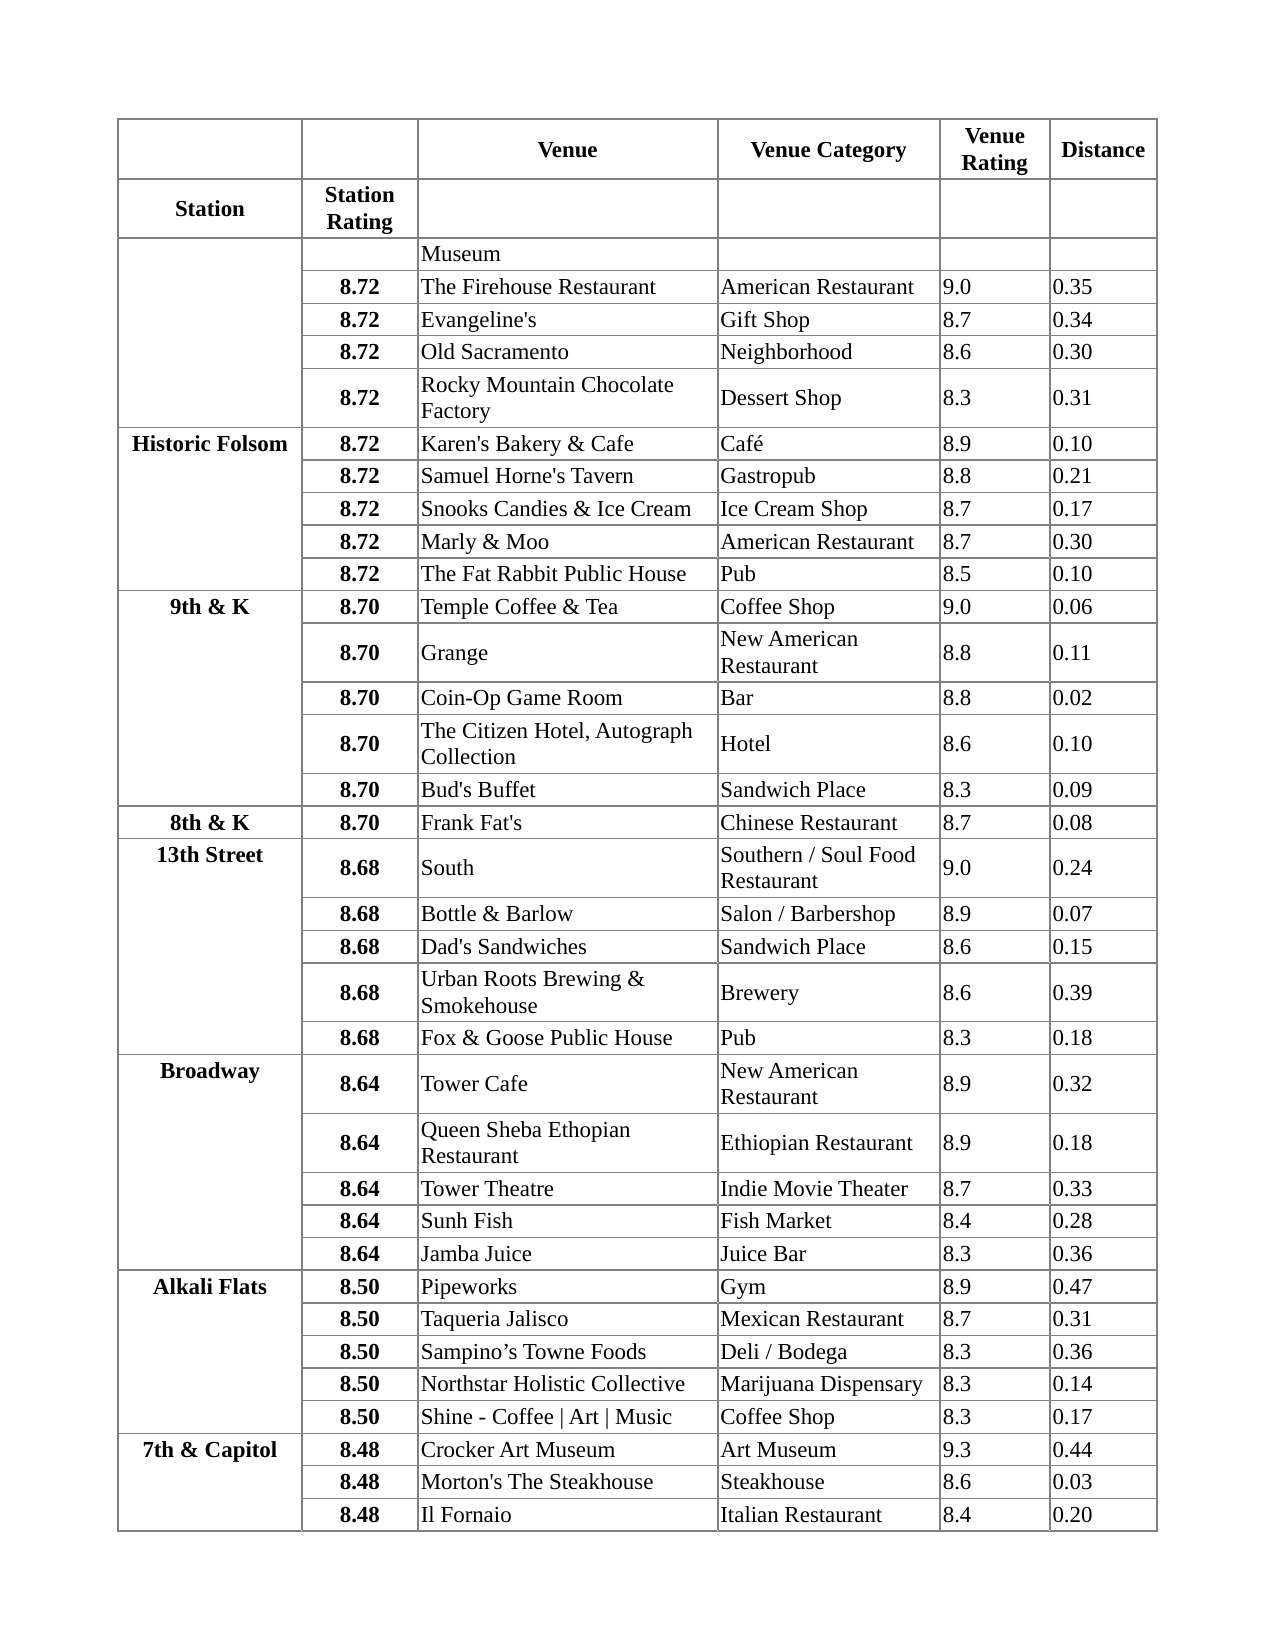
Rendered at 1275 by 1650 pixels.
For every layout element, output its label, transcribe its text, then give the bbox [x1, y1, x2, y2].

table_cell Salon / Barbershop [719, 898, 939, 929]
table_cell Karen's Bakery & Cafe [419, 428, 717, 459]
table_cell Gift Shop [719, 304, 939, 335]
table_header [303, 120, 417, 178]
table_cell 8.3 [941, 1022, 1049, 1054]
table_cell 0.35 [1051, 271, 1156, 302]
table_cell 8.4 [941, 1206, 1049, 1237]
table_cell 8.5 [941, 559, 1049, 589]
table_cell 8.6 [941, 1466, 1049, 1498]
table_cell Neighborhood [719, 336, 939, 368]
table_cell Coffee Shop [719, 591, 939, 622]
table_cell Bud's Buffet [419, 774, 717, 805]
table_cell 0.14 [1051, 1369, 1156, 1400]
table_cell 8.8 [941, 461, 1049, 492]
table_cell 0.18 [1051, 1022, 1156, 1054]
table_cell Dessert Shop [719, 369, 939, 427]
table_cell 8.64 [303, 1206, 417, 1237]
table_cell 0.10 [1051, 428, 1156, 459]
table_cell 8.72 [303, 336, 417, 368]
table_cell Indie Movie Theater [719, 1173, 939, 1204]
table_cell 0.08 [1051, 807, 1156, 838]
table_cell 8.68 [303, 931, 417, 962]
table_cell 8.6 [941, 715, 1049, 773]
table_cell 8.50 [303, 1401, 417, 1432]
table_cell [941, 239, 1049, 270]
table_cell 8.70 [303, 624, 417, 681]
table_cell Shine - Coffee | Art | Music [419, 1401, 717, 1432]
table_cell 0.10 [1051, 715, 1156, 773]
table_cell 8.50 [303, 1369, 417, 1400]
table_cell Sampino’s Towne Foods [419, 1336, 717, 1367]
table_cell [1051, 180, 1156, 237]
table_cell Rocky Mountain Chocolate Factory [419, 369, 717, 427]
table_cell 0.15 [1051, 931, 1156, 962]
table_cell South [419, 839, 717, 897]
table_cell 8.72 [303, 428, 417, 459]
table_cell 0.06 [1051, 591, 1156, 622]
table_cell 8.3 [941, 774, 1049, 805]
table_cell Hotel [719, 715, 939, 773]
table_cell 8.70 [303, 807, 417, 838]
table_cell 8.70 [303, 715, 417, 773]
table_cell 0.07 [1051, 898, 1156, 929]
table_cell 0.36 [1051, 1336, 1156, 1367]
table_header Venue [419, 120, 717, 178]
table_cell 8.4 [941, 1499, 1049, 1530]
table_cell Coin-Op Game Room [419, 683, 717, 714]
table_cell [119, 239, 301, 427]
table_cell 8.72 [303, 526, 417, 557]
table_cell 8.9 [941, 428, 1049, 459]
table_cell 8.3 [941, 1238, 1049, 1269]
table_cell [941, 180, 1049, 237]
table_cell Marijuana Dispensary [719, 1369, 939, 1400]
table_cell 8.50 [303, 1336, 417, 1367]
table_cell 0.10 [1051, 559, 1156, 589]
table_cell 0.31 [1051, 369, 1156, 427]
table_cell 8.9 [941, 898, 1049, 929]
table_cell Sunh Fish [419, 1206, 717, 1237]
table_cell 0.36 [1051, 1238, 1156, 1269]
table_cell Tower Theatre [419, 1173, 717, 1204]
table_cell Ice Cream Shop [719, 493, 939, 524]
table_cell Pub [719, 1022, 939, 1054]
table_cell 0.30 [1051, 526, 1156, 557]
table_cell 0.21 [1051, 461, 1156, 492]
table_header [119, 120, 301, 178]
table_cell Bar [719, 683, 939, 714]
table_cell 0.11 [1051, 624, 1156, 681]
table_cell Crocker Art Museum [419, 1434, 717, 1465]
table_cell Northstar Holistic Collective [419, 1369, 717, 1400]
table_cell Brewery [719, 964, 939, 1021]
table_cell 8.48 [303, 1499, 417, 1530]
table_cell Steakhouse [719, 1466, 939, 1498]
table_cell 0.18 [1051, 1114, 1156, 1172]
table_cell 8.6 [941, 964, 1049, 1021]
table_cell 8.9 [941, 1055, 1049, 1113]
table_cell Fox & Goose Public House [419, 1022, 717, 1054]
table_cell Café [719, 428, 939, 459]
table_cell 8.3 [941, 1401, 1049, 1432]
table_cell American Restaurant [719, 526, 939, 557]
table_cell 8.64 [303, 1238, 417, 1269]
table_cell 8th & K [119, 807, 301, 838]
table_cell 0.02 [1051, 683, 1156, 714]
table_cell Gym [719, 1271, 939, 1302]
table_cell Queen Sheba Ethopian Restaurant [419, 1114, 717, 1172]
table_cell American Restaurant [719, 271, 939, 302]
table_cell Morton's The Steakhouse [419, 1466, 717, 1498]
table_cell 8.7 [941, 807, 1049, 838]
table_cell Evangeline's [419, 304, 717, 335]
table_cell Taqueria Jalisco [419, 1304, 717, 1334]
table_cell The Fat Rabbit Public House [419, 559, 717, 589]
table_cell 0.17 [1051, 1401, 1156, 1432]
table_cell 8.72 [303, 369, 417, 427]
table_cell 8.64 [303, 1173, 417, 1204]
table_cell 8.68 [303, 839, 417, 897]
table_header Venue Category [719, 120, 939, 178]
table_cell 8.64 [303, 1055, 417, 1113]
table_cell 8.48 [303, 1466, 417, 1498]
table_cell 7th & Capitol [119, 1434, 301, 1530]
table_cell 8.72 [303, 304, 417, 335]
table_cell 8.70 [303, 683, 417, 714]
table_cell 8.72 [303, 493, 417, 524]
table_cell Ethiopian Restaurant [719, 1114, 939, 1172]
table_cell Pub [719, 559, 939, 589]
table_cell 8.8 [941, 683, 1049, 714]
table_cell 0.30 [1051, 336, 1156, 368]
table_cell 0.31 [1051, 1304, 1156, 1334]
table_cell [419, 180, 717, 237]
table_cell 0.20 [1051, 1499, 1156, 1530]
table_cell 8.9 [941, 1114, 1049, 1172]
table_cell 8.68 [303, 1022, 417, 1054]
table_cell 8.70 [303, 774, 417, 805]
table_cell Gastropub [719, 461, 939, 492]
table_cell 8.68 [303, 964, 417, 1021]
table_cell Station [119, 180, 301, 237]
table_cell Coffee Shop [719, 1401, 939, 1432]
table_cell 8.3 [941, 369, 1049, 427]
table_cell 8.72 [303, 559, 417, 589]
table_cell Frank Fat's [419, 807, 717, 838]
table_cell 8.7 [941, 1173, 1049, 1204]
table_cell Museum [419, 239, 717, 270]
table_cell 0.47 [1051, 1271, 1156, 1302]
table_cell 8.50 [303, 1271, 417, 1302]
table_cell 9th & K [119, 591, 301, 805]
table_cell Broadway [119, 1055, 301, 1269]
table_cell Station Rating [303, 180, 417, 237]
table_cell Alkali Flats [119, 1271, 301, 1432]
table_cell 0.17 [1051, 493, 1156, 524]
table_cell 8.7 [941, 526, 1049, 557]
table_cell [719, 239, 939, 270]
table_cell 8.6 [941, 931, 1049, 962]
table_cell 8.72 [303, 271, 417, 302]
table_cell [303, 239, 417, 270]
table_cell 8.6 [941, 336, 1049, 368]
table_cell 8.8 [941, 624, 1049, 681]
table_cell 0.39 [1051, 964, 1156, 1021]
table_cell Juice Bar [719, 1238, 939, 1269]
table_cell Italian Restaurant [719, 1499, 939, 1530]
table_cell 8.50 [303, 1304, 417, 1334]
table_cell Mexican Restaurant [719, 1304, 939, 1334]
table_cell 0.33 [1051, 1173, 1156, 1204]
table_header Venue Rating [941, 120, 1049, 178]
table_cell 8.7 [941, 304, 1049, 335]
table_cell 0.28 [1051, 1206, 1156, 1237]
table_cell 8.72 [303, 461, 417, 492]
table_cell Urban Roots Brewing & Smokehouse [419, 964, 717, 1021]
table_cell The Citizen Hotel, Autograph Collection [419, 715, 717, 773]
table_cell Deli / Bodega [719, 1336, 939, 1367]
table_cell New American Restaurant [719, 624, 939, 681]
table_cell Fish Market [719, 1206, 939, 1237]
table_cell 0.44 [1051, 1434, 1156, 1465]
table_cell 9.3 [941, 1434, 1049, 1465]
table_cell 9.0 [941, 271, 1049, 302]
table_cell 0.03 [1051, 1466, 1156, 1498]
table_cell The Firehouse Restaurant [419, 271, 717, 302]
table_cell 8.70 [303, 591, 417, 622]
table_cell Chinese Restaurant [719, 807, 939, 838]
table_cell Samuel Horne's Tavern [419, 461, 717, 492]
table_cell [1051, 239, 1156, 270]
table_cell Marly & Moo [419, 526, 717, 557]
table_cell Snooks Candies & Ice Cream [419, 493, 717, 524]
table_cell Southern / Soul Food Restaurant [719, 839, 939, 897]
table_cell Pipeworks [419, 1271, 717, 1302]
table_cell Bottle & Barlow [419, 898, 717, 929]
table_cell 13th Street [119, 839, 301, 1054]
table_cell Dad's Sandwiches [419, 931, 717, 962]
table_cell Il Fornaio [419, 1499, 717, 1530]
table_cell 8.48 [303, 1434, 417, 1465]
table_cell 0.09 [1051, 774, 1156, 805]
table_cell 8.64 [303, 1114, 417, 1172]
table_cell 8.3 [941, 1336, 1049, 1367]
table_cell Old Sacramento [419, 336, 717, 368]
table_cell 0.34 [1051, 304, 1156, 335]
table_cell [719, 180, 939, 237]
table_cell Sandwich Place [719, 774, 939, 805]
table_cell 0.24 [1051, 839, 1156, 897]
table_cell 9.0 [941, 839, 1049, 897]
table_cell 8.7 [941, 1304, 1049, 1334]
table_cell Temple Coffee & Tea [419, 591, 717, 622]
table_cell New American Restaurant [719, 1055, 939, 1113]
table_cell Tower Cafe [419, 1055, 717, 1113]
table_cell 8.7 [941, 493, 1049, 524]
table_cell 9.0 [941, 591, 1049, 622]
table_cell 0.32 [1051, 1055, 1156, 1113]
table_cell Art Museum [719, 1434, 939, 1465]
table_cell Grange [419, 624, 717, 681]
table_cell Sandwich Place [719, 931, 939, 962]
table_header Distance [1051, 120, 1156, 178]
table_cell Jamba Juice [419, 1238, 717, 1269]
table_cell Historic Folsom [119, 428, 301, 589]
table_cell 8.3 [941, 1369, 1049, 1400]
table_cell 8.9 [941, 1271, 1049, 1302]
table_cell 8.68 [303, 898, 417, 929]
